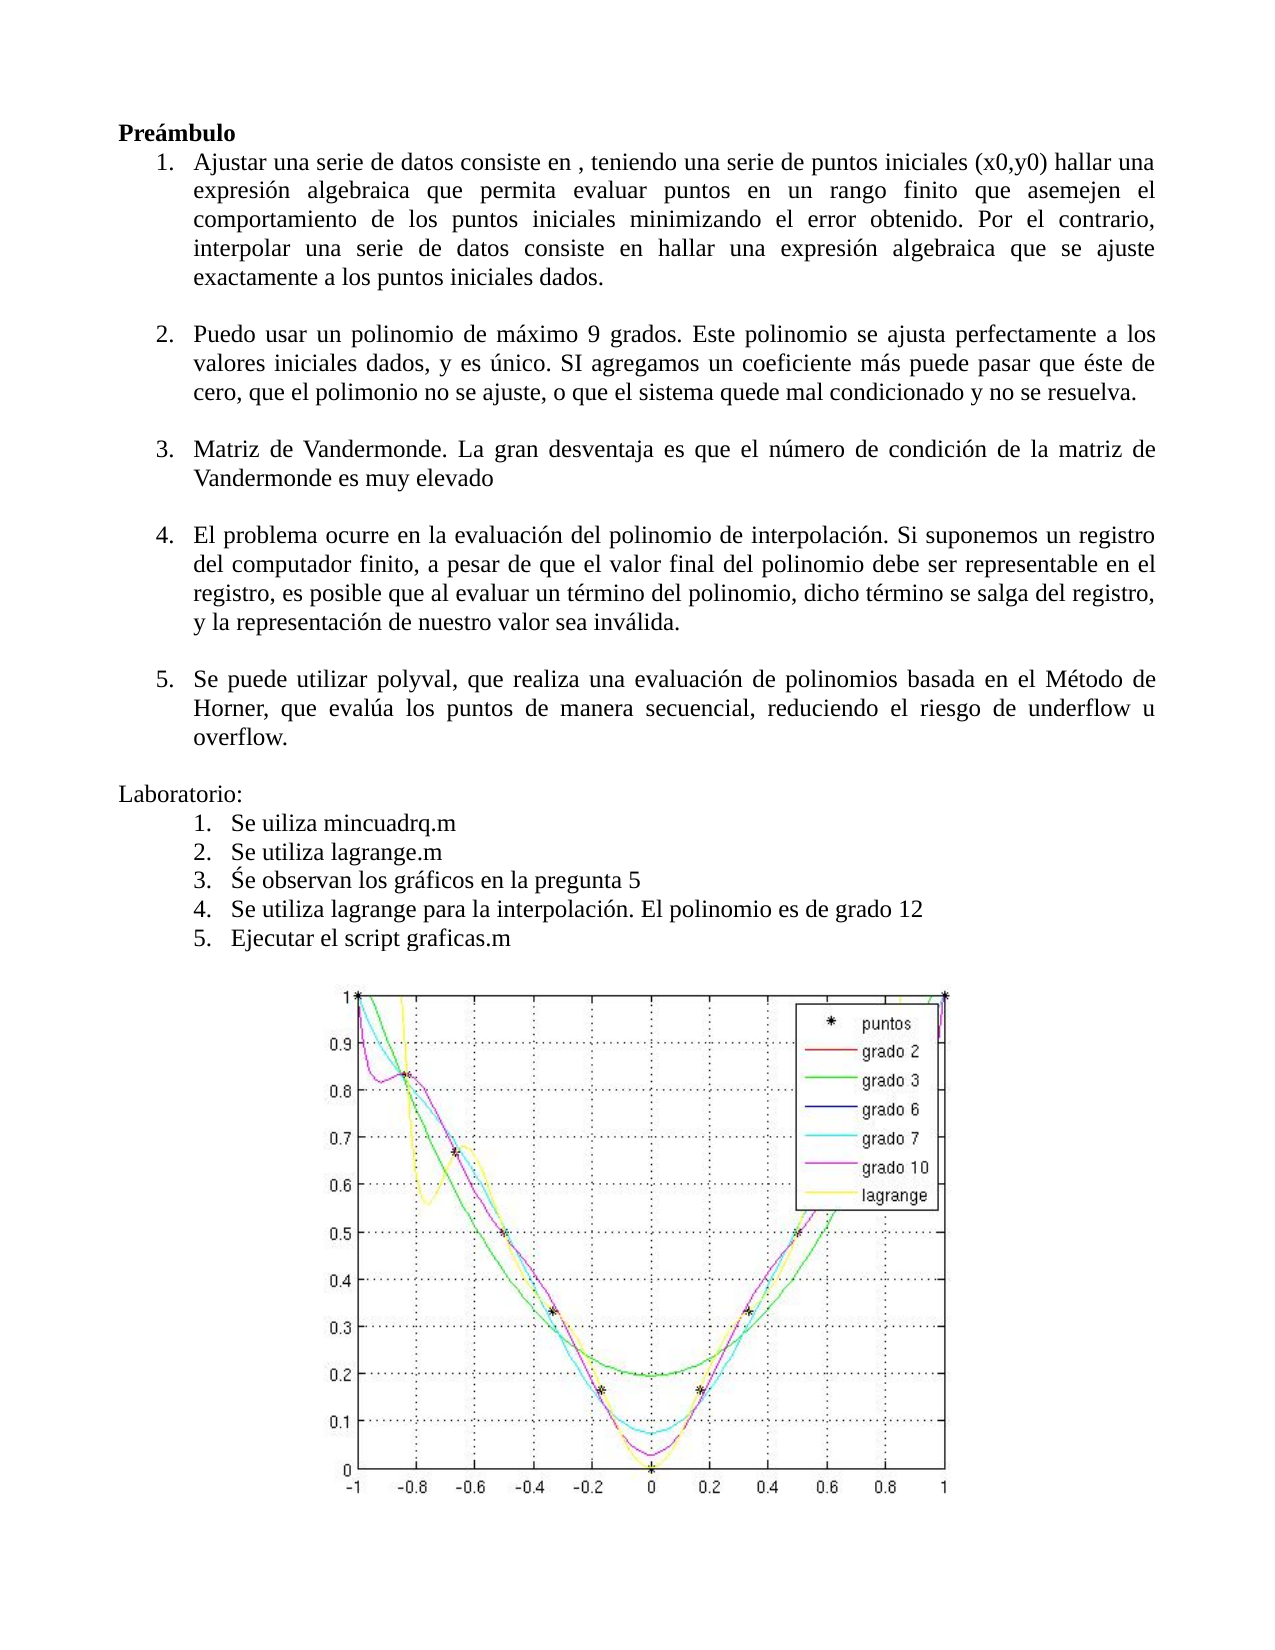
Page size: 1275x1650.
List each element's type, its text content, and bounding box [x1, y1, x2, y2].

list Se utiliza lagrange.m [193, 837, 1157, 866]
list Puedo usar un polinomio de máximo 9 grados. Este polinomio se ajusta perfectamente a los valores iniciales dados, y es único. SI agregamos un coeficiente más puede pasar que éste de cero, que el polimonio no se ajuste, o que el sistema quede mal condicionado y no se resuelva. [156, 319, 1157, 406]
list Se utiliza lagrange para la interpolación. El polinomio es de grado 12 [193, 894, 1157, 923]
list Se uiliza mincuadrq.m [193, 808, 1157, 837]
list Śe observan los gráficos en la pregunta 5 [193, 866, 1157, 894]
text Preámbulo [118, 118, 1157, 147]
text Laboratorio: [118, 779, 1157, 808]
picture [259, 951, 1016, 1532]
list Se puede utilizar polyval, que realiza una evaluación de polinomios basada en el Método de Horner, que evalúa los puntos de manera secuencial, reduciendo el riesgo de underflow u overflow. [156, 664, 1157, 751]
list El problema ocurre en la evaluación del polinomio de interpolación. Si suponemos un registro del computador finito, a pesar de que el valor final del polinomio debe ser representable en el registro, es posible que al evaluar un término del polinomio, dicho término se salga del registro, y la representación de nuestro valor sea inválida. [156, 521, 1157, 636]
list Ejecutar el script graficas.m [193, 923, 1157, 952]
list Ajustar una serie de datos consiste en , teniendo una serie de puntos iniciales (x0,y0) hallar una expresión algebraica que permita evaluar puntos en un rango finito que asemejen el comportamiento de los puntos iniciales minimizando el error obtenido. Por el contrario, interpolar una serie de datos consiste en hallar una expresión algebraica que se ajuste exactamente a los puntos iniciales dados. [156, 147, 1157, 291]
list Matriz de Vandermonde. La gran desventaja es que el número de condición de la matriz de Vandermonde es muy elevado [156, 434, 1157, 492]
